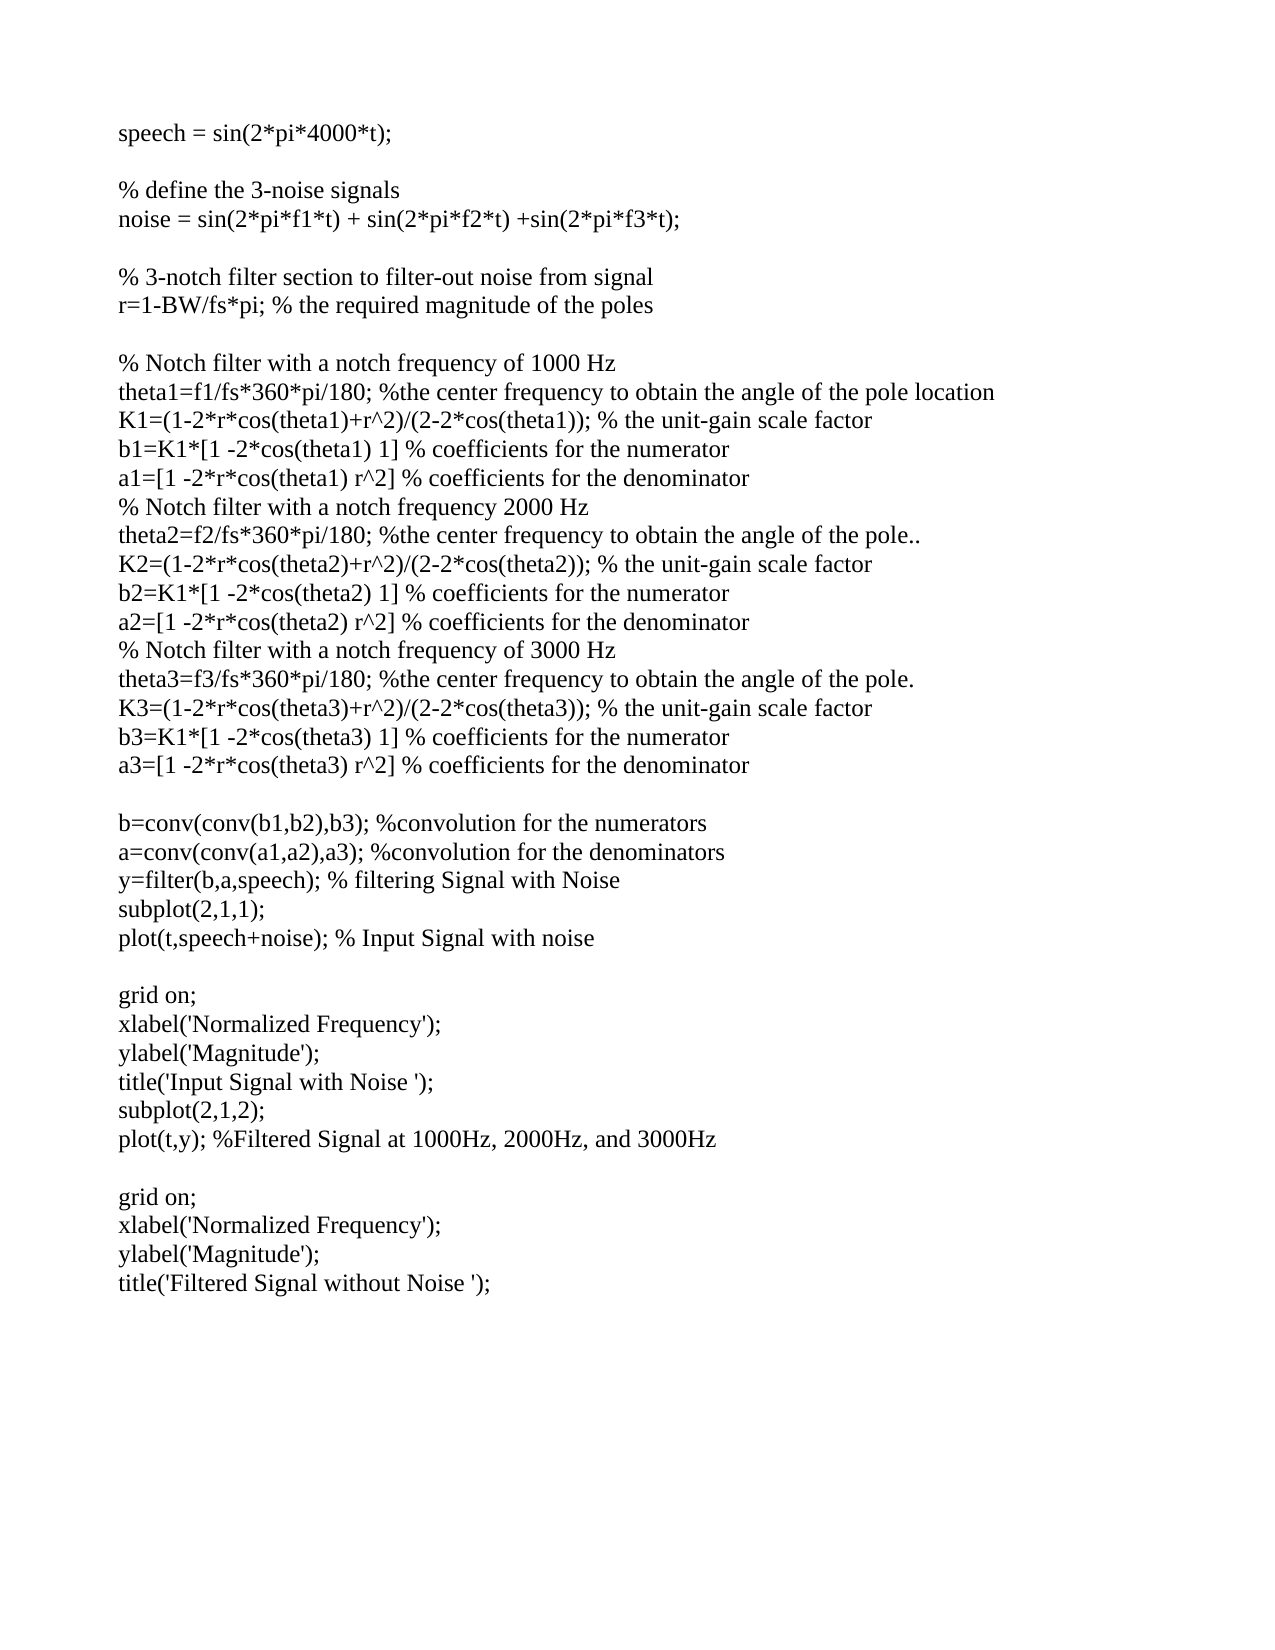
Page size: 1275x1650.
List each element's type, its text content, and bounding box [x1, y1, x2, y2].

text K3=(1-2*r*cos(theta3)+r^2)/(2-2*cos(theta3)); % the unit-gain scale factor [118, 693, 1157, 722]
text a1=[1 -2*r*cos(theta1) r^2] % coefficients for the denominator [118, 463, 1157, 492]
text a2=[1 -2*r*cos(theta2) r^2] % coefficients for the denominator [118, 607, 1157, 636]
text b1=K1*[1 -2*cos(theta1) 1] % coefficients for the numerator [118, 434, 1157, 463]
text subplot(2,1,1); [118, 894, 1157, 923]
text % Notch filter with a notch frequency of 1000 Hz [118, 348, 1157, 377]
text % 3-notch filter section to filter-out noise from signal [118, 262, 1157, 291]
text % Notch filter with a notch frequency 2000 Hz [118, 492, 1157, 521]
text noise = sin(2*pi*f1*t) + sin(2*pi*f2*t) +sin(2*pi*f3*t); [118, 204, 1157, 233]
text ylabel('Magnitude'); [118, 1038, 1157, 1067]
text % define the 3-noise signals [118, 176, 1157, 204]
text b2=K1*[1 -2*cos(theta2) 1] % coefficients for the numerator [118, 578, 1157, 607]
text b=conv(conv(b1,b2),b3); %convolution for the numerators [118, 808, 1157, 837]
text xlabel('Normalized Frequency'); [118, 1211, 1157, 1239]
text subplot(2,1,2); [118, 1096, 1157, 1124]
text xlabel('Normalized Frequency'); [118, 1009, 1157, 1038]
text a3=[1 -2*r*cos(theta3) r^2] % coefficients for the denominator [118, 751, 1157, 779]
text b3=K1*[1 -2*cos(theta3) 1] % coefficients for the numerator [118, 722, 1157, 751]
text y=filter(b,a,speech); % filtering Signal with Noise [118, 866, 1157, 894]
text ylabel('Magnitude'); [118, 1239, 1157, 1268]
text plot(t,speech+noise); % Input Signal with noise [118, 923, 1157, 952]
text grid on; [118, 981, 1157, 1009]
text theta1=f1/fs*360*pi/180; %the center frequency to obtain the angle of the pole location [118, 377, 1157, 406]
text theta2=f2/fs*360*pi/180; %the center frequency to obtain the angle of the pole.. [118, 521, 1157, 549]
text plot(t,y); %Filtered Signal at 1000Hz, 2000Hz, and 3000Hz [118, 1124, 1157, 1153]
text theta3=f3/fs*360*pi/180; %the center frequency to obtain the angle of the pole. [118, 664, 1157, 693]
text grid on; [118, 1182, 1157, 1211]
text title('Filtered Signal without Noise '); [118, 1268, 1157, 1297]
text a=conv(conv(a1,a2),a3); %convolution for the denominators [118, 837, 1157, 866]
text K1=(1-2*r*cos(theta1)+r^2)/(2-2*cos(theta1)); % the unit-gain scale factor [118, 406, 1157, 434]
text % Notch filter with a notch frequency of 3000 Hz [118, 636, 1157, 664]
text title('Input Signal with Noise '); [118, 1067, 1157, 1096]
text K2=(1-2*r*cos(theta2)+r^2)/(2-2*cos(theta2)); % the unit-gain scale factor [118, 549, 1157, 578]
text r=1-BW/fs*pi; % the required magnitude of the poles [118, 291, 1157, 319]
text speech = sin(2*pi*4000*t); [118, 118, 1157, 147]
